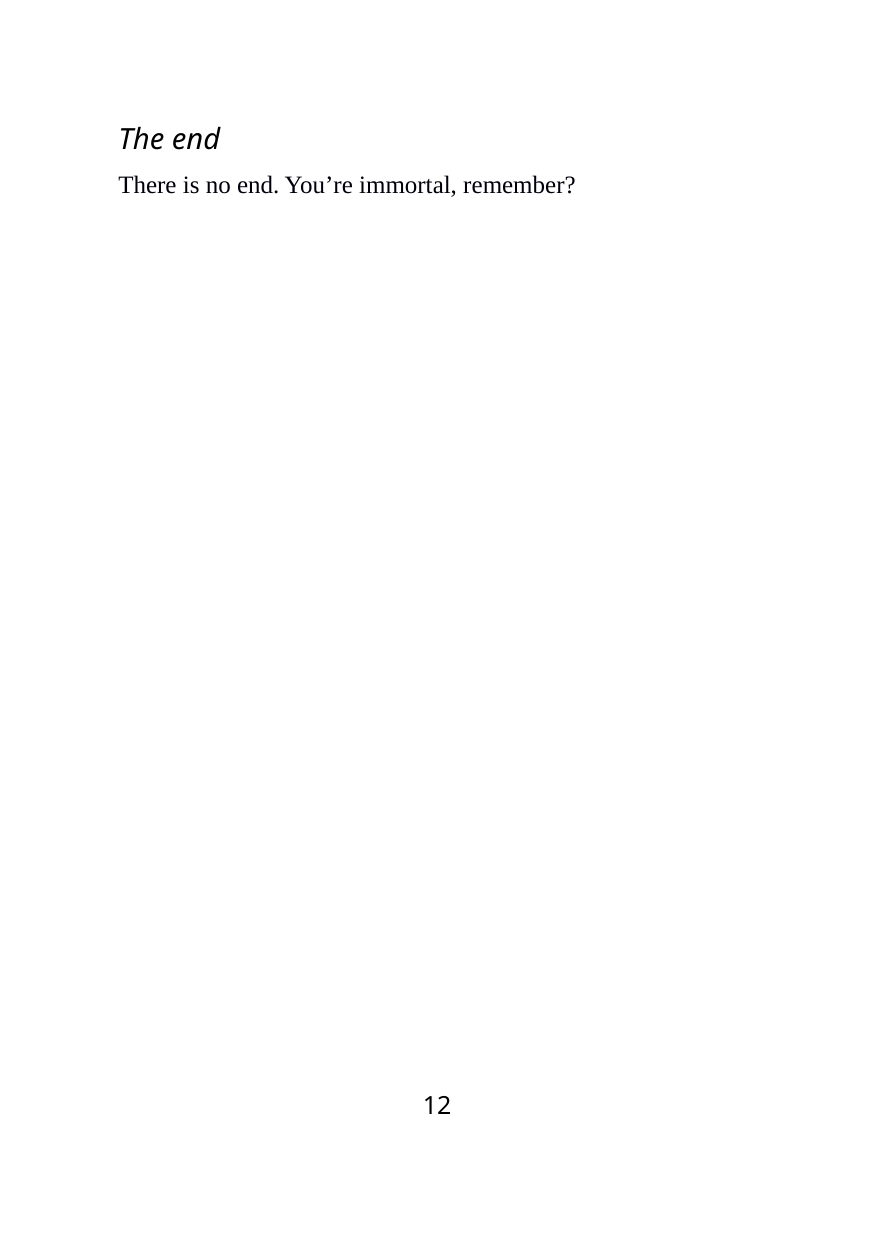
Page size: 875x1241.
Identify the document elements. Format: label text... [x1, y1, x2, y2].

subtitle The end [118, 118, 756, 158]
text There is no end. You’re immortal, remember? [118, 170, 756, 199]
